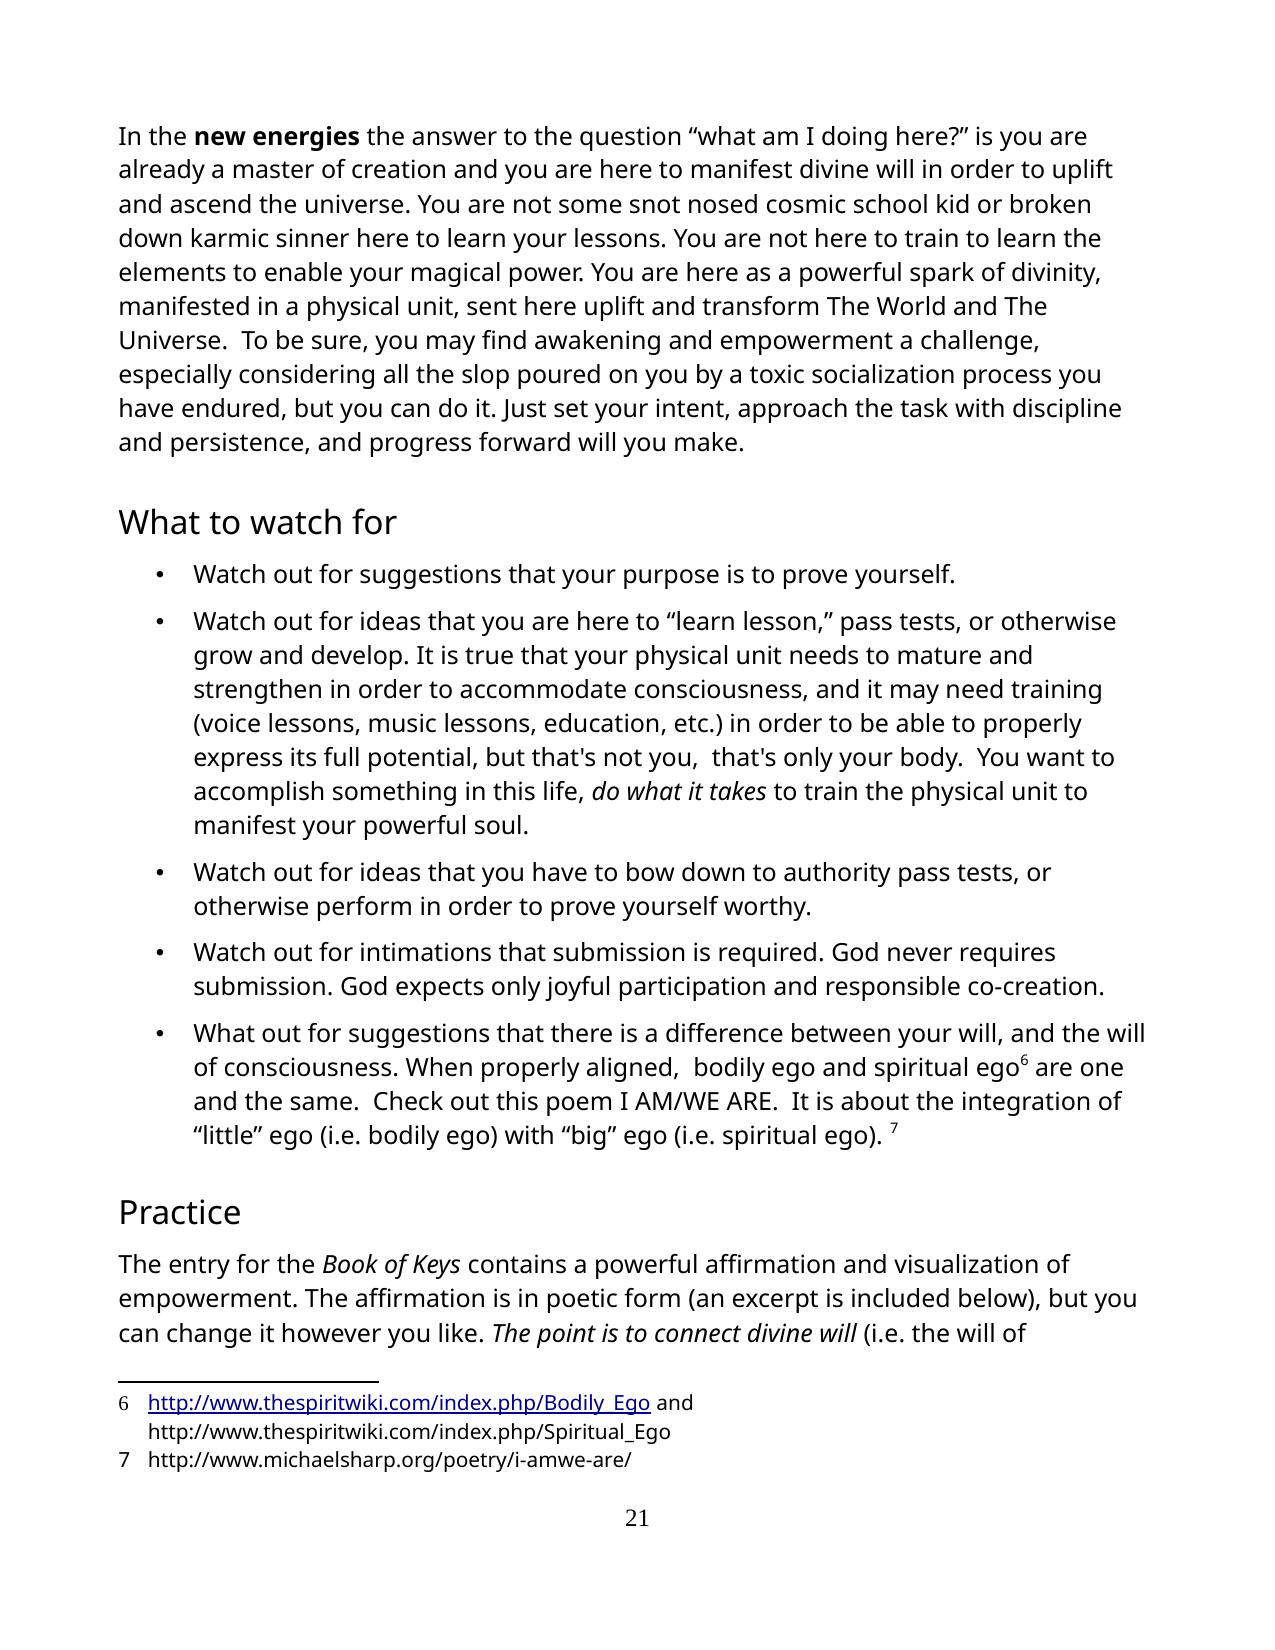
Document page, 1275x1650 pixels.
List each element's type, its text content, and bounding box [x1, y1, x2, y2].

subtitle What to watch for [118, 499, 1157, 544]
list http://www.michaelsharp.org/poetry/i-amwe-are/ [118, 1445, 1157, 1474]
list Watch out for suggestions that your purpose is to prove yourself. [156, 557, 1157, 591]
text The entry for the Book of Keys contains a powerful affirmation and visualization of empowerment. The affirmation is in poetic form (an excerpt is included below), but you can change it however you like. The point is to connect divine will (i.e. the will of [118, 1247, 1157, 1349]
text In the new energies the answer to the question “what am I doing here?” is you are already a master of creation and you are here to manifest divine will in order to uplift and ascend the universe. You are not some snot nosed cosmic school kid or broken down karmic sinner here to learn your lessons. You are not here to train to learn the elements to enable your magical power. You are here as a powerful spark of divinity, manifested in a physical unit, sent here uplift and transform The World and The Universe. To be sure, you may find awakening and empowerment a challenge, especially considering all the slop poured on you by a toxic socialization process you have endured, but you can do it. Just set your intent, approach the task with discipline and persistence, and progress forward will you make. [118, 118, 1157, 459]
list Watch out for ideas that you are here to “learn lesson,” pass tests, or otherwise grow and develop. It is true that your physical unit needs to mature and strengthen in order to accommodate consciousness, and it may need training (voice lessons, music lessons, education, etc.) in order to be able to properly express its full potential, but that's not you, that's only your body. You want to accomplish something in this life, do what it takes to train the physical unit to manifest your powerful soul. [156, 603, 1157, 842]
list http://www.thespiritwiki.com/index.php/Bodily_Ego and http://www.thespiritwiki.com/index.php/Spiritual_Ego [118, 1388, 1157, 1445]
list Watch out for intimations that submission is required. God never requires submission. God expects only joyful participation and responsible co-creation. [156, 935, 1157, 1003]
subtitle Practice [118, 1189, 1157, 1234]
list What out for suggestions that there is a difference between your will, and the will of consciousness. When properly aligned, bodily ego and spiritual ego are one and the same. Check out this poem I AM/WE ARE. It is about the integration of “little” ego (i.e. bodily ego) with “big” ego (i.e. spiritual ego). [156, 1015, 1157, 1152]
list Watch out for ideas that you have to bow down to authority pass tests, or otherwise perform in order to prove yourself worthy. [156, 854, 1157, 922]
